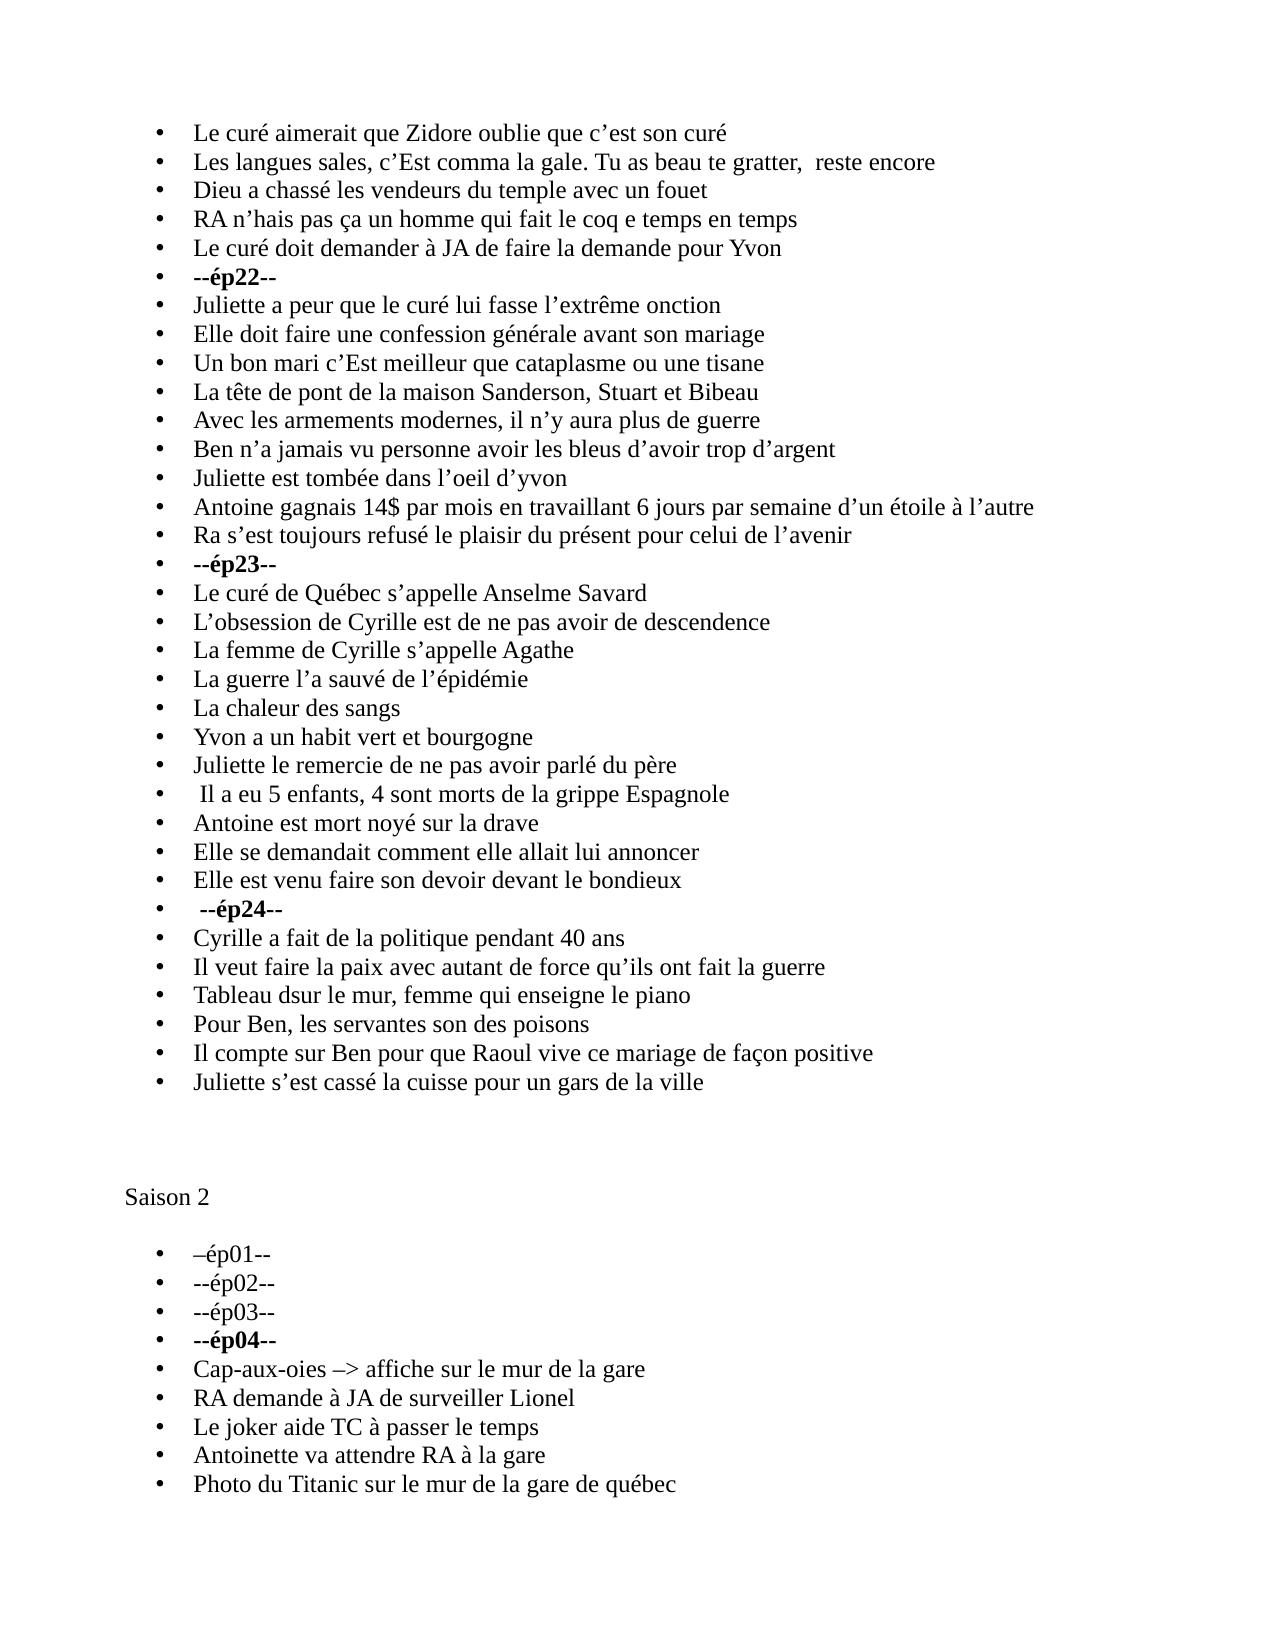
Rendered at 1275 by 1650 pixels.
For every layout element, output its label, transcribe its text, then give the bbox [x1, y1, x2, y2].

list RA demande à JA de surveiller Lionel [156, 1383, 1157, 1412]
list Dieu a chassé les vendeurs du temple avec un fouet [156, 176, 1157, 204]
list Elle doit faire une confession générale avant son mariage [156, 319, 1157, 348]
list Le curé de Québec s’appelle Anselme Savard [156, 578, 1157, 607]
list --ép02-- [156, 1268, 1157, 1297]
list Un bon mari c’Est meilleur que cataplasme ou une tisane [156, 348, 1157, 377]
list La tête de pont de la maison Sanderson, Stuart et Bibeau [156, 377, 1157, 406]
list Juliette s’est cassé la cuisse pour un gars de la ville [156, 1067, 1157, 1096]
list Antoine est mort noyé sur la drave [156, 808, 1157, 837]
list Cyrille a fait de la politique pendant 40 ans [156, 923, 1157, 952]
list Photo du Titanic sur le mur de la gare de québec [156, 1469, 1157, 1498]
list --ép04-- [156, 1326, 1157, 1354]
list Ben n’a jamais vu personne avoir les bleus d’avoir trop d’argent [156, 434, 1157, 463]
list Tableau dsur le mur, femme qui enseigne le piano [156, 981, 1157, 1009]
list L’obsession de Cyrille est de ne pas avoir de descendence [156, 607, 1157, 636]
list –ép01-- [156, 1239, 1157, 1268]
list Elle est venu faire son devoir devant le bondieux [156, 866, 1157, 894]
list Les langues sales, c’Est comma la gale. Tu as beau te gratter, reste encore [156, 147, 1157, 176]
list Le curé aimerait que Zidore oublie que c’est son curé [156, 118, 1157, 147]
list Le joker aide TC à passer le temps [156, 1412, 1157, 1441]
list Yvon a un habit vert et bourgogne [156, 722, 1157, 751]
list La guerre l’a sauvé de l’épidémie [156, 664, 1157, 693]
list Il a eu 5 enfants, 4 sont morts de la grippe Espagnole [156, 779, 1157, 808]
list --ép23-- [156, 549, 1157, 578]
list Ra s’est toujours refusé le plaisir du présent pour celui de l’avenir [156, 521, 1157, 549]
list --ép03-- [156, 1297, 1157, 1326]
list La femme de Cyrille s’appelle Agathe [156, 636, 1157, 664]
list La chaleur des sangs [156, 693, 1157, 722]
list Cap-aux-oies –> affiche sur le mur de la gare [156, 1354, 1157, 1383]
list RA n’hais pas ça un homme qui fait le coq e temps en temps [156, 204, 1157, 233]
list --ép24-- [156, 894, 1157, 923]
list Il veut faire la paix avec autant de force qu’ils ont fait la guerre [156, 952, 1157, 981]
list Antoine gagnais 14$ par mois en travaillant 6 jours par semaine d’un étoile à l’autre [156, 492, 1157, 521]
list Pour Ben, les servantes son des poisons [156, 1009, 1157, 1038]
list Avec les armements modernes, il n’y aura plus de guerre [156, 406, 1157, 434]
list --ép22-- [156, 262, 1157, 291]
list Juliette a peur que le curé lui fasse l’extrême onction [156, 291, 1157, 319]
list Antoinette va attendre RA à la gare [156, 1441, 1157, 1469]
list Le curé doit demander à JA de faire la demande pour Yvon [156, 233, 1157, 262]
list Il compte sur Ben pour que Raoul vive ce mariage de façon positive [156, 1038, 1157, 1067]
list Elle se demandait comment elle allait lui annoncer [156, 837, 1157, 866]
text Saison 2 [118, 1182, 1157, 1211]
list Juliette est tombée dans l’oeil d’yvon [156, 463, 1157, 492]
list Juliette le remercie de ne pas avoir parlé du père [156, 751, 1157, 779]
